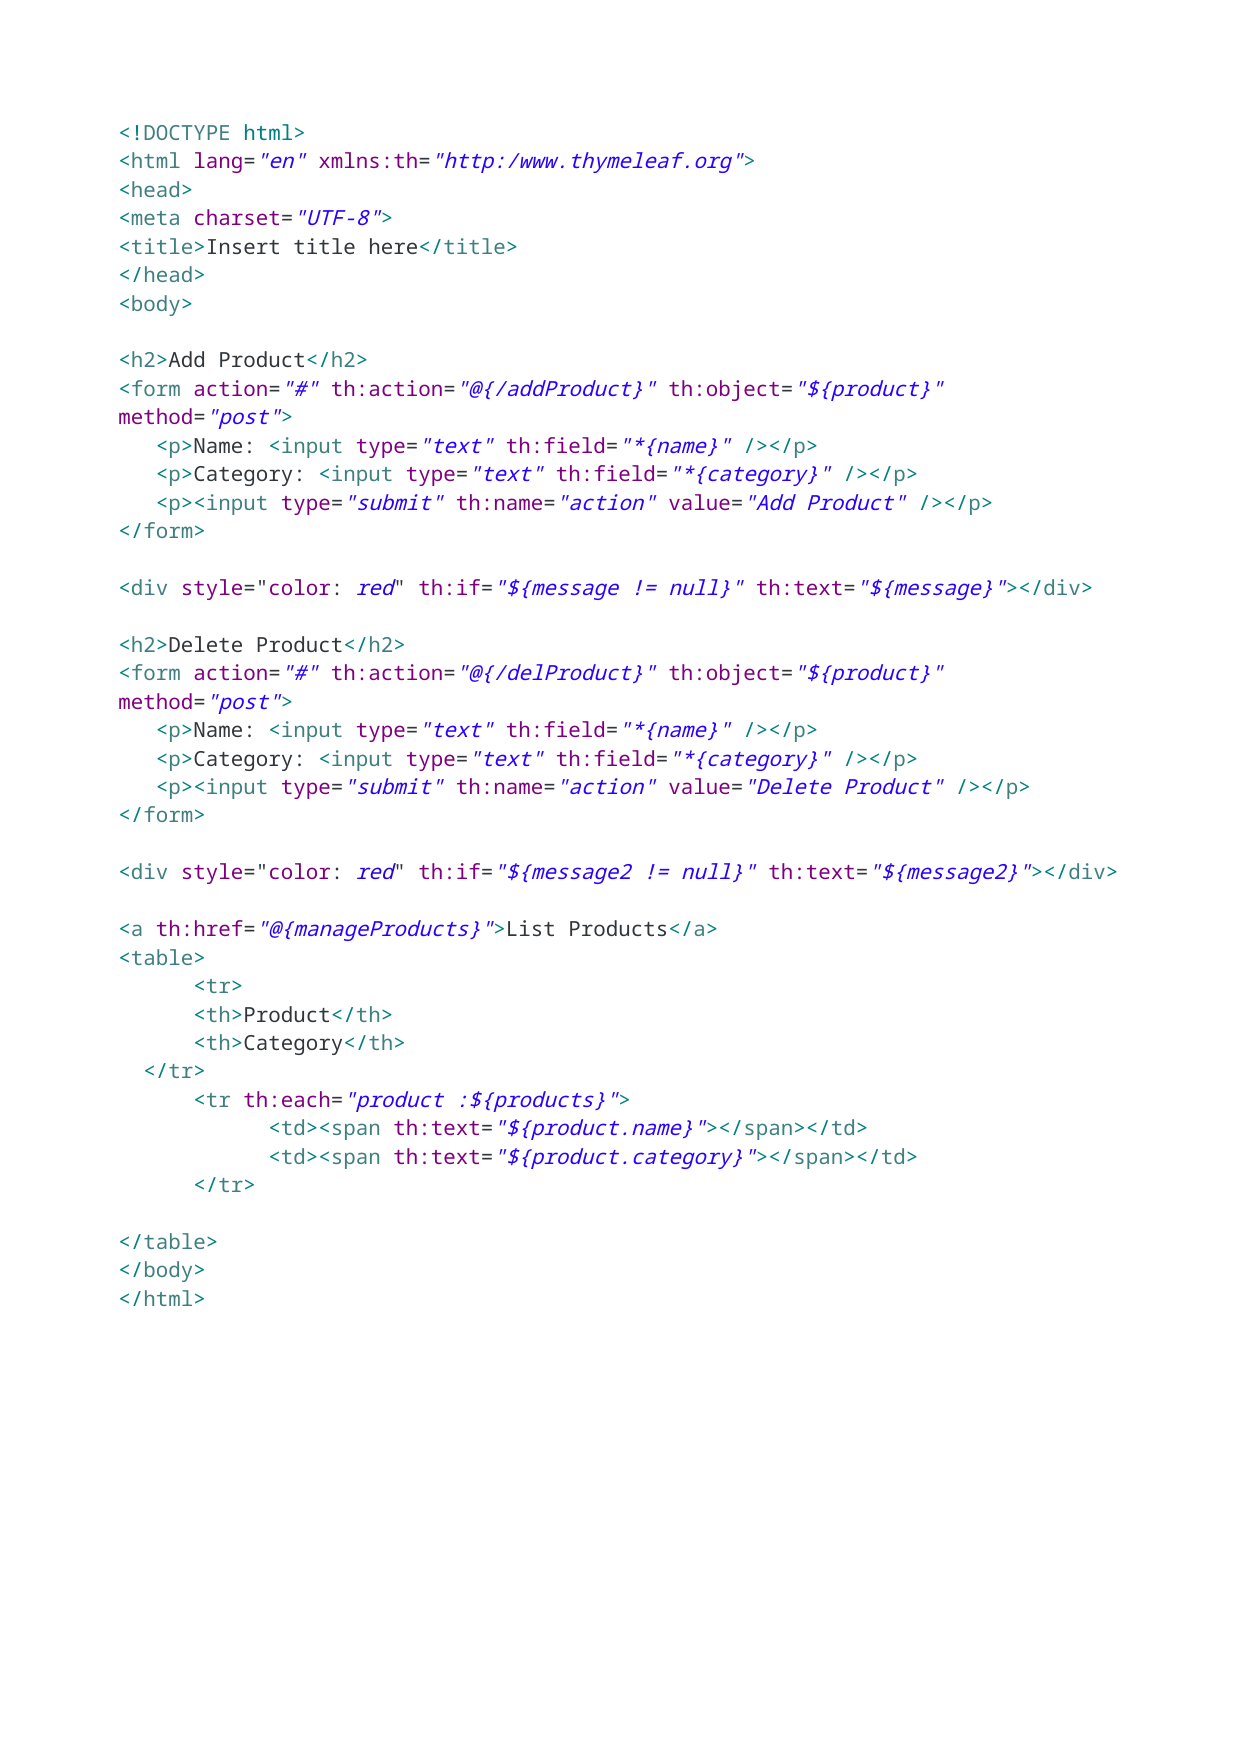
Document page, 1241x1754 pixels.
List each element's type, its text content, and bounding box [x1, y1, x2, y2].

text <table> [118, 943, 1122, 971]
text <meta charset="UTF-8"> [118, 203, 1122, 232]
text <html lang="en" xmlns:th="http:/www.thymeleaf.org"> [118, 147, 1122, 175]
text <th>Category</th> [118, 1028, 1122, 1057]
text <tr th:each="product :${products}"> [118, 1085, 1122, 1113]
text <p>Name: <input type="text" th:field="*{name}" /></p> [118, 715, 1122, 744]
text <h2>Delete Product</h2> [118, 630, 1122, 658]
text <div style="color: red" th:if="${message2 != null}" th:text="${message2}"></div> [118, 857, 1122, 886]
text </form> [118, 801, 1122, 829]
text <td><span th:text="${product.category}"></span></td> [118, 1142, 1122, 1170]
text <td><span th:text="${product.name}"></span></td> [118, 1113, 1122, 1142]
text <body> [118, 289, 1122, 317]
text <a th:href="@{manageProducts}">List Products</a> [118, 914, 1122, 943]
text </table> [118, 1227, 1122, 1256]
text <form action="#" th:action="@{/delProduct}" th:object="${product}" method="post"> [118, 658, 1122, 715]
text <p><input type="submit" th:name="action" value="Delete Product" /></p> [118, 772, 1122, 801]
text </tr> [118, 1170, 1122, 1199]
text <!DOCTYPE html> [118, 118, 1122, 147]
text <h2>Add Product</h2> [118, 346, 1122, 374]
text <head> [118, 175, 1122, 203]
text </tr> [118, 1057, 1122, 1085]
text <tr> [118, 971, 1122, 1000]
text <p><input type="submit" th:name="action" value="Add Product" /></p> [118, 488, 1122, 516]
text <p>Category: <input type="text" th:field="*{category}" /></p> [118, 744, 1122, 772]
text <title>Insert title here</title> [118, 232, 1122, 260]
text <p>Name: <input type="text" th:field="*{name}" /></p> [118, 431, 1122, 459]
text </head> [118, 260, 1122, 289]
text </body> [118, 1256, 1122, 1284]
text </html> [118, 1284, 1122, 1312]
text </form> [118, 516, 1122, 545]
text <form action="#" th:action="@{/addProduct}" th:object="${product}" method="post"> [118, 374, 1122, 431]
text <th>Product</th> [118, 1000, 1122, 1028]
text <div style="color: red" th:if="${message != null}" th:text="${message}"></div> [118, 573, 1122, 602]
text <p>Category: <input type="text" th:field="*{category}" /></p> [118, 459, 1122, 488]
